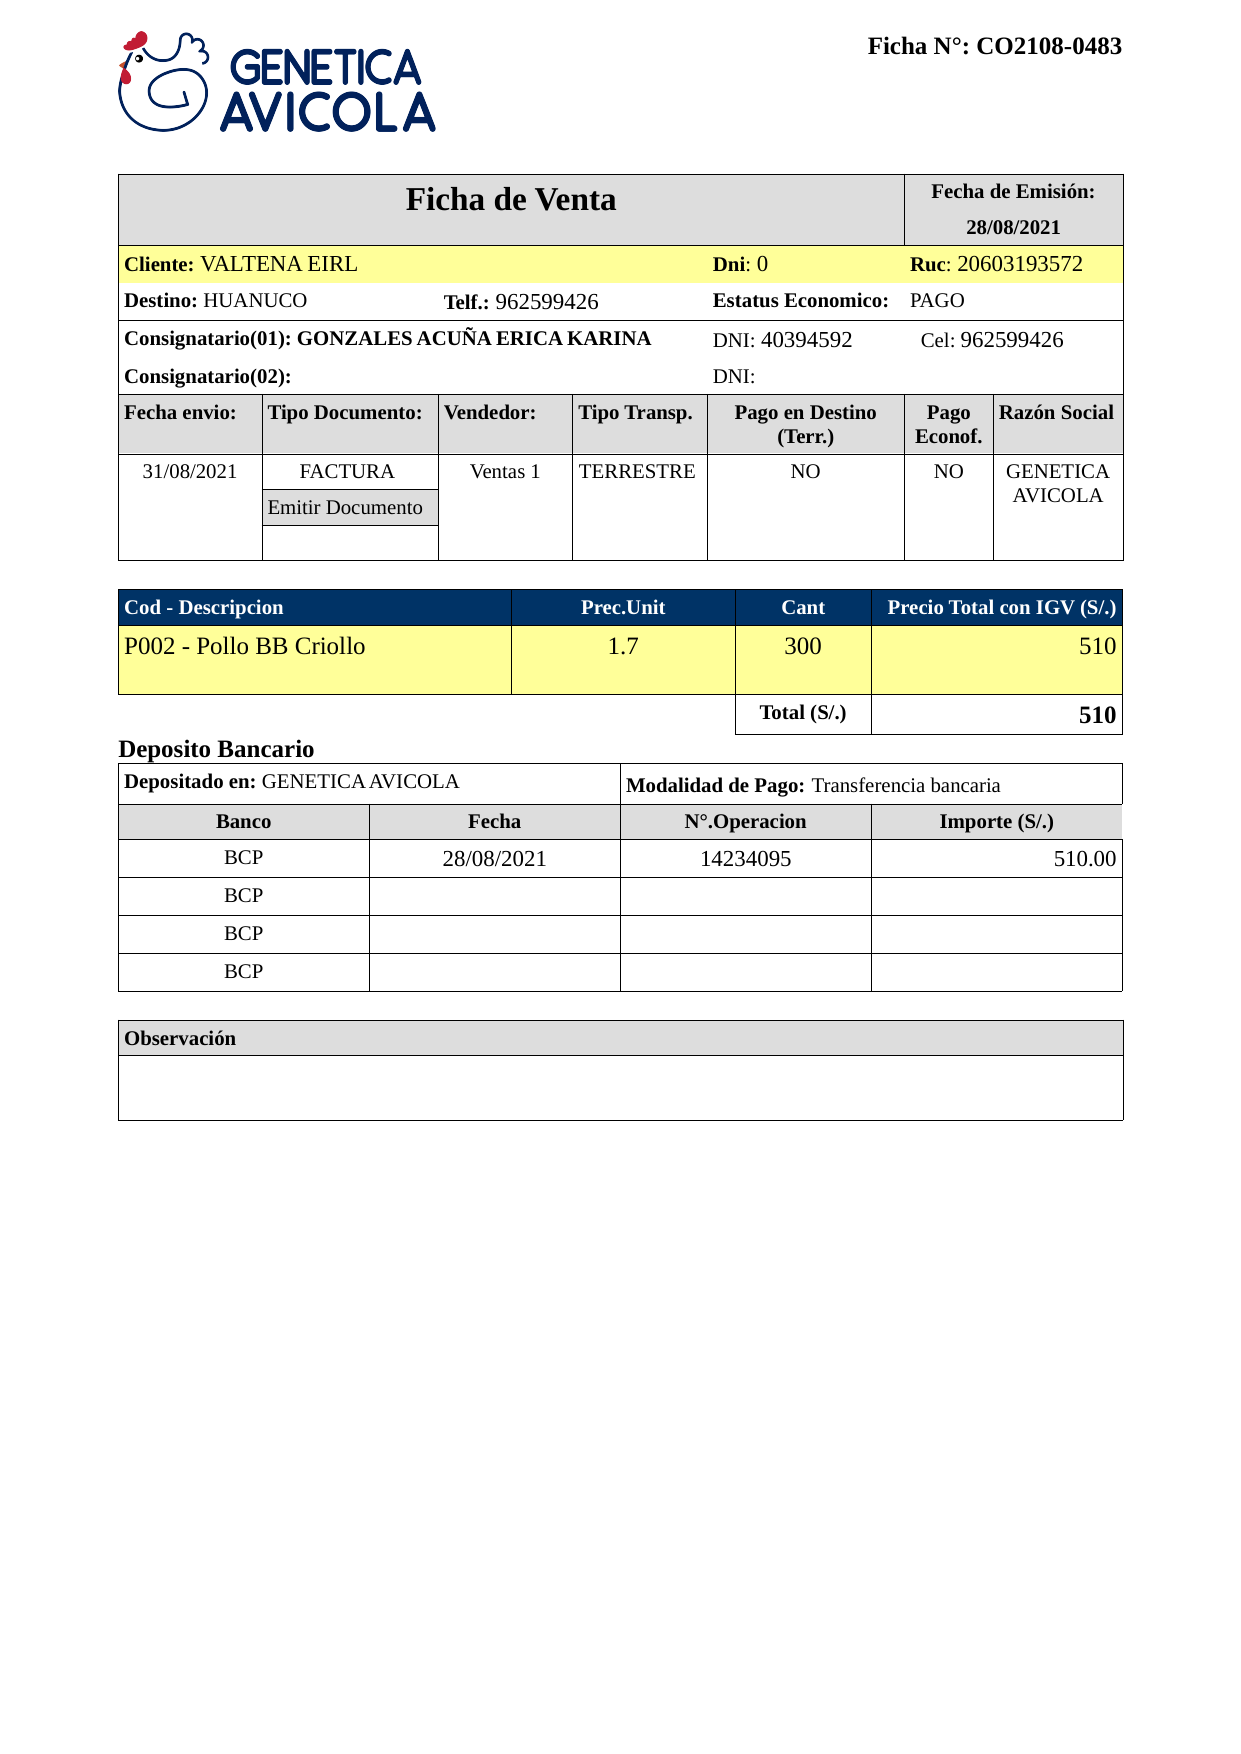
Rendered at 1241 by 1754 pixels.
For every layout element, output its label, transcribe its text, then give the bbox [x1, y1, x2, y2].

table_cell Destino: HUANUCO [119, 283, 438, 320]
table_cell Pago en Destino (Terr.) [708, 395, 904, 453]
table_cell 31/08/2021 [119, 455, 262, 560]
table_cell GENETICA AVICOLA [994, 455, 1123, 560]
table_header Cod - Descripcion [119, 590, 511, 625]
table_cell 510 [872, 695, 1122, 734]
table_cell Estatus Economico: [707, 283, 904, 320]
table_cell FACTURA [263, 455, 438, 489]
table_cell BCP [119, 916, 369, 953]
table_cell Consignatario(02): [119, 358, 707, 394]
table_cell [370, 954, 620, 991]
table_cell Dni: 0 [707, 246, 904, 283]
table_cell 300 [736, 626, 871, 694]
table_cell [621, 878, 871, 915]
table_cell Fecha envio: [119, 395, 262, 453]
table_header Observación [119, 1021, 1123, 1055]
table_cell Razón Social [994, 395, 1123, 453]
table_cell Importe (S/.) [872, 805, 1122, 839]
table_cell 28/08/2021 [370, 840, 620, 877]
table_cell NO [708, 455, 904, 560]
table_header Prec.Unit [512, 590, 735, 625]
table_cell Ruc: 20603193572 [904, 246, 1123, 283]
text Deposito Bancario [118, 734, 1122, 763]
table_cell [370, 916, 620, 953]
table_cell 510 [872, 626, 1122, 694]
table_cell BCP [119, 840, 369, 877]
table_cell [118, 695, 511, 734]
table_cell BCP [119, 954, 369, 991]
table_cell [872, 916, 1122, 953]
table_cell PAGO [904, 283, 1123, 320]
table_header Modalidad de Pago: Transferencia bancaria [621, 764, 1122, 803]
table_header Fecha de Emisión: [905, 175, 1123, 209]
table_cell N°.Operacion [621, 805, 871, 839]
table_cell 14234095 [621, 840, 871, 877]
table_cell Ventas 1 [439, 455, 572, 560]
table_cell Consignatario(01): GONZALES ACUÑA ERICA KARINA [119, 321, 707, 358]
table_header Ficha de Venta [119, 175, 904, 245]
table_cell [370, 878, 620, 915]
table_cell [872, 878, 1122, 915]
table_header Cant [736, 590, 871, 625]
table_cell BCP [119, 878, 369, 915]
table_cell Cliente: VALTENA EIRL [119, 246, 707, 283]
table_cell [119, 1056, 1123, 1119]
table_cell NO [905, 455, 993, 560]
table_cell 1.7 [512, 626, 735, 694]
table_cell [621, 916, 871, 953]
table_header Depositado en: GENETICA AVICOLA [119, 764, 620, 803]
table_cell Total (S/.) [736, 695, 871, 734]
table_cell Vendedor: [439, 395, 572, 453]
picture [118, 31, 436, 132]
table_cell [263, 526, 438, 560]
table_cell Telf.: 962599426 [438, 283, 707, 320]
table_cell DNI: 40394592 [707, 321, 915, 358]
table_cell [872, 954, 1122, 991]
table_cell Fecha [370, 805, 620, 839]
table_cell Tipo Transp. [573, 395, 707, 453]
table_cell Cel: 962599426 [915, 321, 1123, 358]
table_cell [511, 695, 735, 734]
table_cell Banco [119, 805, 369, 839]
table_cell Tipo Documento: [263, 395, 438, 453]
table_cell [621, 954, 871, 991]
table_cell Pago Econof. [905, 395, 993, 453]
table_cell P002 - Pollo BB Criollo [119, 626, 511, 694]
table_cell Emitir Documento [263, 490, 438, 525]
table_header Precio Total con IGV (S/.) [872, 590, 1122, 625]
table_cell 510.00 [872, 840, 1122, 877]
table_cell TERRESTRE [573, 455, 707, 560]
table_cell DNI: [707, 358, 1123, 394]
table_cell 28/08/2021 [905, 209, 1123, 245]
